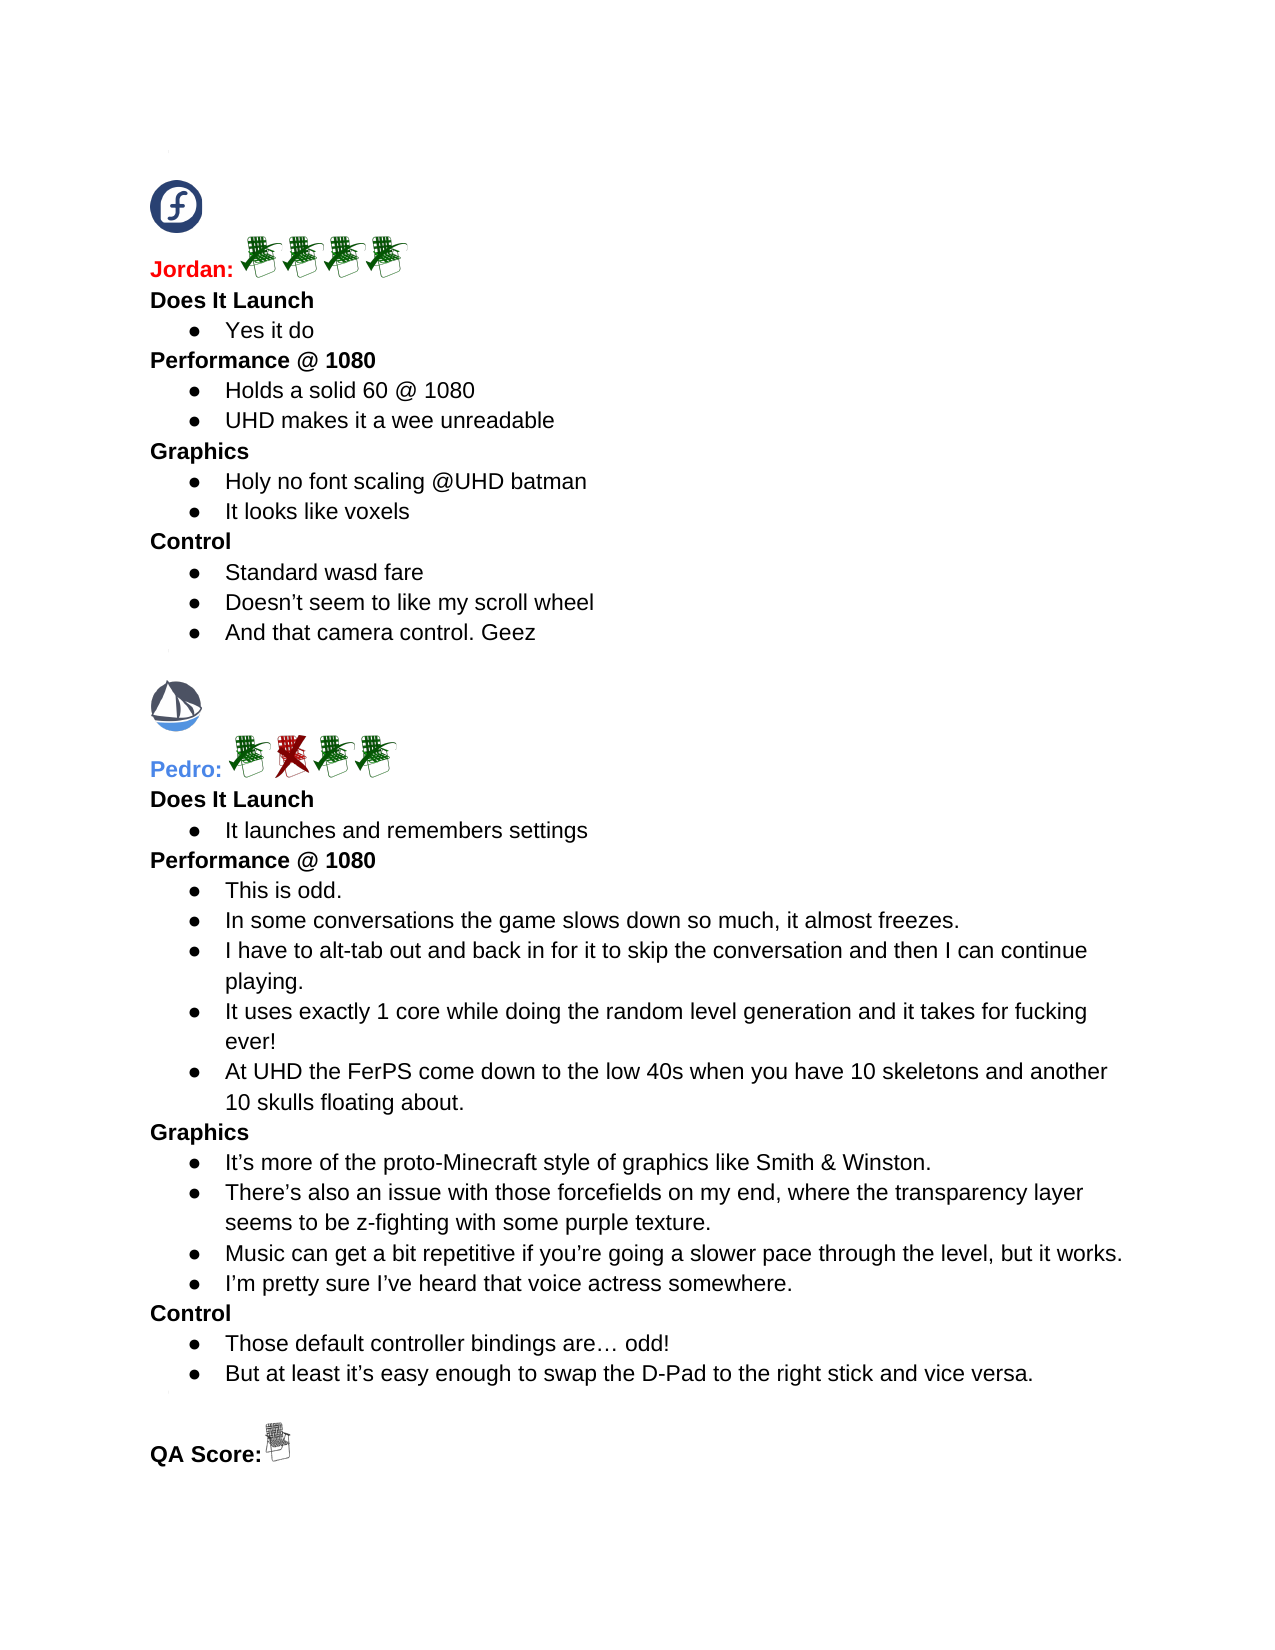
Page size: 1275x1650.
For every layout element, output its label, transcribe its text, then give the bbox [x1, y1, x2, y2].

text QA Score: [150, 1421, 1125, 1468]
list There’s also an issue with those forcefields on my end, where the transparency layer seems to be z-fighting with some purple texture. [187, 1179, 1125, 1236]
list I’m pretty sure I’ve heard that voice actress somewhere. [187, 1270, 1125, 1296]
picture [150, 679, 203, 732]
list It uses exactly 1 core while doing the random level generation and it takes for fucking ever! [187, 998, 1125, 1054]
list At UHD the FerPS come down to the low 40s when you have 10 skeletons and another 10 skulls floating about. [187, 1058, 1125, 1115]
list Standard wasd fare [187, 558, 1125, 585]
text Does It Launch [150, 786, 1125, 813]
list UHD makes it a wee unreadable [187, 407, 1125, 434]
text Pedro: [150, 679, 1125, 782]
list Holds a solid 60 @ 1080 [187, 377, 1125, 404]
list It looks like voxels [187, 498, 1125, 524]
text Graphics [150, 438, 1125, 464]
text Performance @ 1080 [150, 347, 1125, 373]
list It launches and remembers settings [187, 817, 1125, 843]
list In some conversations the game slows down so much, it almost freezes. [187, 907, 1125, 933]
text Control [150, 1300, 1125, 1326]
text Control [150, 528, 1125, 555]
list Doesn’t seem to like my scroll wheel [187, 589, 1125, 615]
picture [150, 180, 203, 233]
text Does It Launch [150, 287, 1125, 313]
list Holy no font scaling @UHD batman [187, 468, 1125, 494]
text Performance @ 1080 [150, 847, 1125, 873]
text Jordan: [150, 180, 1125, 283]
list And that camera control. Geez [187, 619, 1125, 645]
list It’s more of the proto-Minecraft style of graphics like Smith & Winston. [187, 1149, 1125, 1175]
list Music can get a bit repetitive if you’re going a slower pace through the level, but it works. [187, 1239, 1125, 1266]
list I have to alt-tab out and back in for it to skip the conversation and then I can continue playing. [187, 937, 1125, 994]
text Graphics [150, 1119, 1125, 1145]
list Yes it do [187, 317, 1125, 343]
picture [240, 236, 408, 278]
list This is odd. [187, 877, 1125, 903]
picture [262, 1420, 294, 1463]
picture [228, 735, 397, 778]
list Those default controller bindings are… odd! [187, 1330, 1125, 1356]
list But at least it’s easy enough to swap the D-Pad to the right stick and vice versa. [187, 1360, 1125, 1387]
